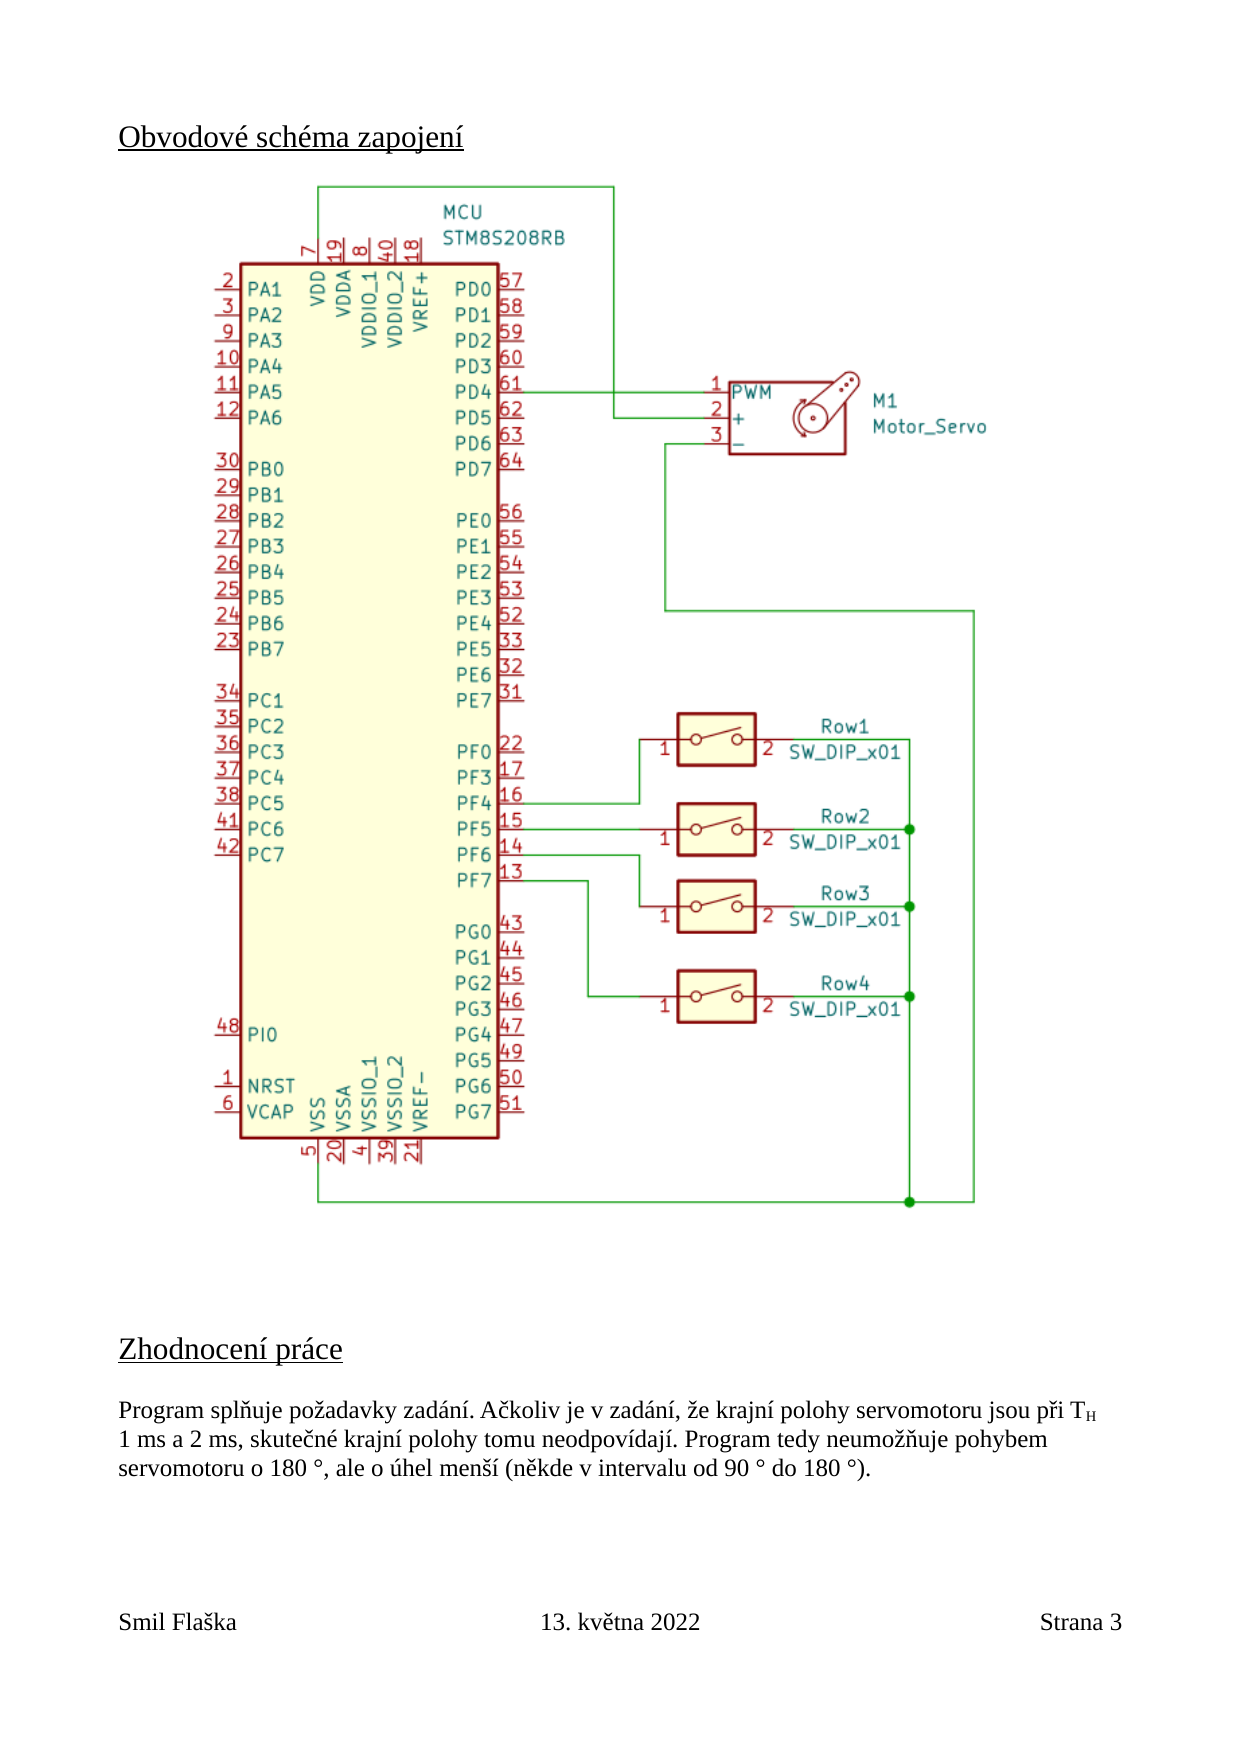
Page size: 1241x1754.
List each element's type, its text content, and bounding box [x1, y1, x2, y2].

text Zhodnocení práce [118, 1331, 1122, 1367]
text 1 ms a 2 ms, skutečné krajní polohy tomu neodpovídají. Program tedy neumožňuje pohybem servomotoru o 180 °, ale o úhel menší (někde v intervalu od 90 ° do 180 °). [118, 1424, 1122, 1482]
text Obvodové schéma zapojení [118, 118, 1122, 154]
text Program splňuje požadavky zadání. Ačkoliv je v zadání, že krajní polohy servomotoru jsou při TH [118, 1395, 1122, 1424]
picture [152, 154, 1088, 1266]
